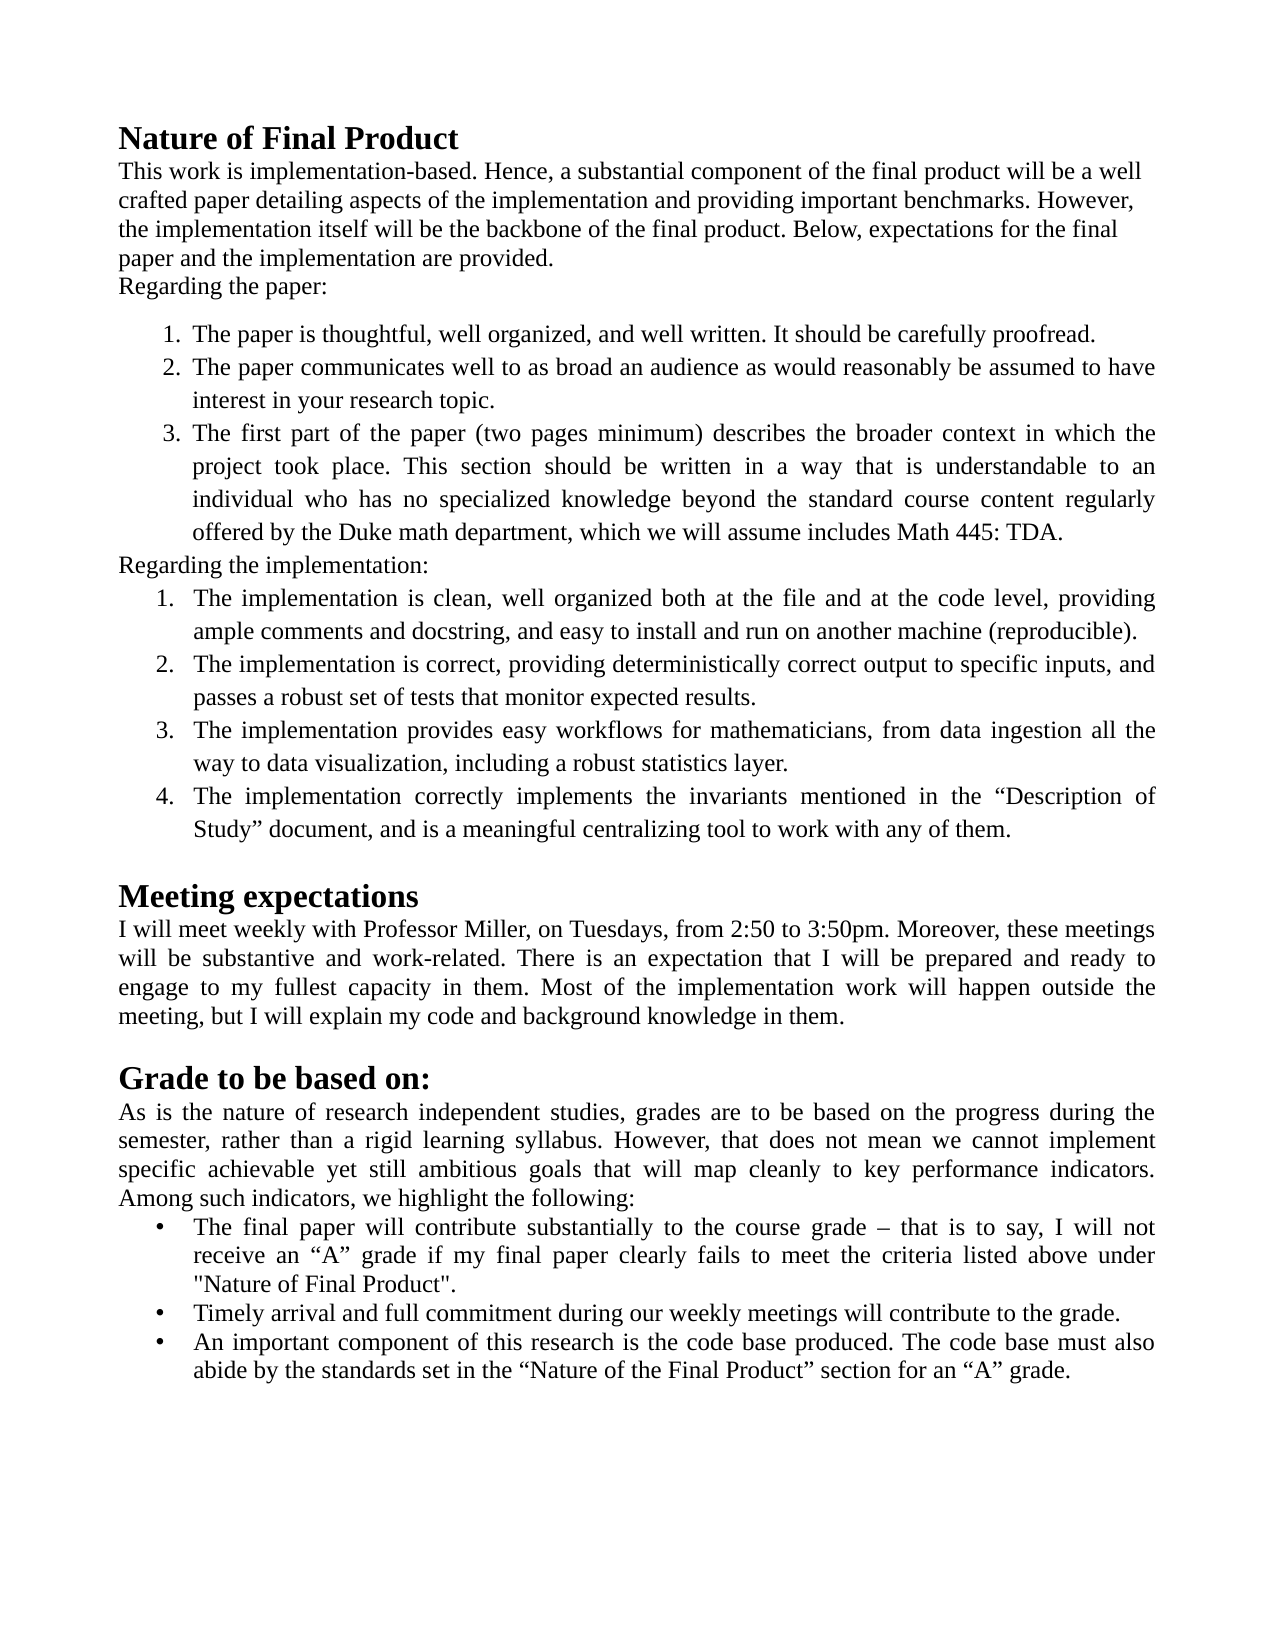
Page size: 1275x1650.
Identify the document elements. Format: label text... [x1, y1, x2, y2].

text This work is implementation-based. Hence, a substantial component of the final product will be a well crafted paper detailing aspects of the implementation and providing important benchmarks. However, the implementation itself will be the backbone of the final product. Below, expectations for the final paper and the implementation are provided. [118, 156, 1157, 271]
list The final paper will contribute substantially to the course grade – that is to say, I will not receive an “A” grade if my final paper clearly fails to meet the criteria listed above under "Nature of Final Product". [156, 1212, 1157, 1298]
list The paper communicates well to as broad an audience as would reasonably be assumed to have interest in your research topic. [162, 352, 1157, 414]
text I will meet weekly with Professor Miller, on Tuesdays, from 2:50 to 3:50pm. Moreover, these meetings will be substantive and work-related. There is an expectation that I will be prepared and ready to engage to my fullest capacity in them. Most of the implementation work will happen outside the meeting, but I will explain my code and background knowledge in them. [118, 914, 1157, 1029]
list An important component of this research is the code base produced. The code base must also abide by the standards set in the “Nature of the Final Product” section for an “A” grade. [156, 1327, 1157, 1384]
list The implementation is clean, well organized both at the file and at the code level, providing ample comments and docstring, and easy to install and run on another machine (reproducible). [156, 583, 1157, 645]
text As is the nature of research independent studies, grades are to be based on the progress during the semester, rather than a rigid learning syllabus. However, that does not mean we cannot implement specific achievable yet still ambitious goals that will map cleanly to key performance indicators. Among such indicators, we highlight the following: [118, 1097, 1157, 1212]
list The implementation is correct, providing deterministically correct output to specific inputs, and passes a robust set of tests that monitor expected results. [156, 649, 1157, 711]
text Regarding the paper: [118, 271, 1157, 300]
list Timely arrival and full commitment during our weekly meetings will contribute to the grade. [156, 1298, 1157, 1327]
list The paper is thoughtful, well organized, and well written. It should be carefully proofread. [162, 319, 1157, 348]
list The implementation provides easy workflows for mathematicians, from data ingestion all the way to data visualization, including a robust statistics layer. [156, 715, 1157, 777]
text Regarding the implementation: [118, 550, 1157, 579]
list The implementation correctly implements the invariants mentioned in the “Description of Study” document, and is a meaningful centralizing tool to work with any of them. [156, 781, 1157, 843]
text Grade to be based on: [118, 1058, 1157, 1097]
text Nature of Final Product [118, 118, 1157, 156]
text Meeting expectations [118, 876, 1157, 914]
list The first part of the paper (two pages minimum) describes the broader context in which the project took place. This section should be written in a way that is understandable to an individual who has no specialized knowledge beyond the standard course content regularly offered by the Duke math department, which we will assume includes Math 445: TDA. [162, 418, 1157, 546]
